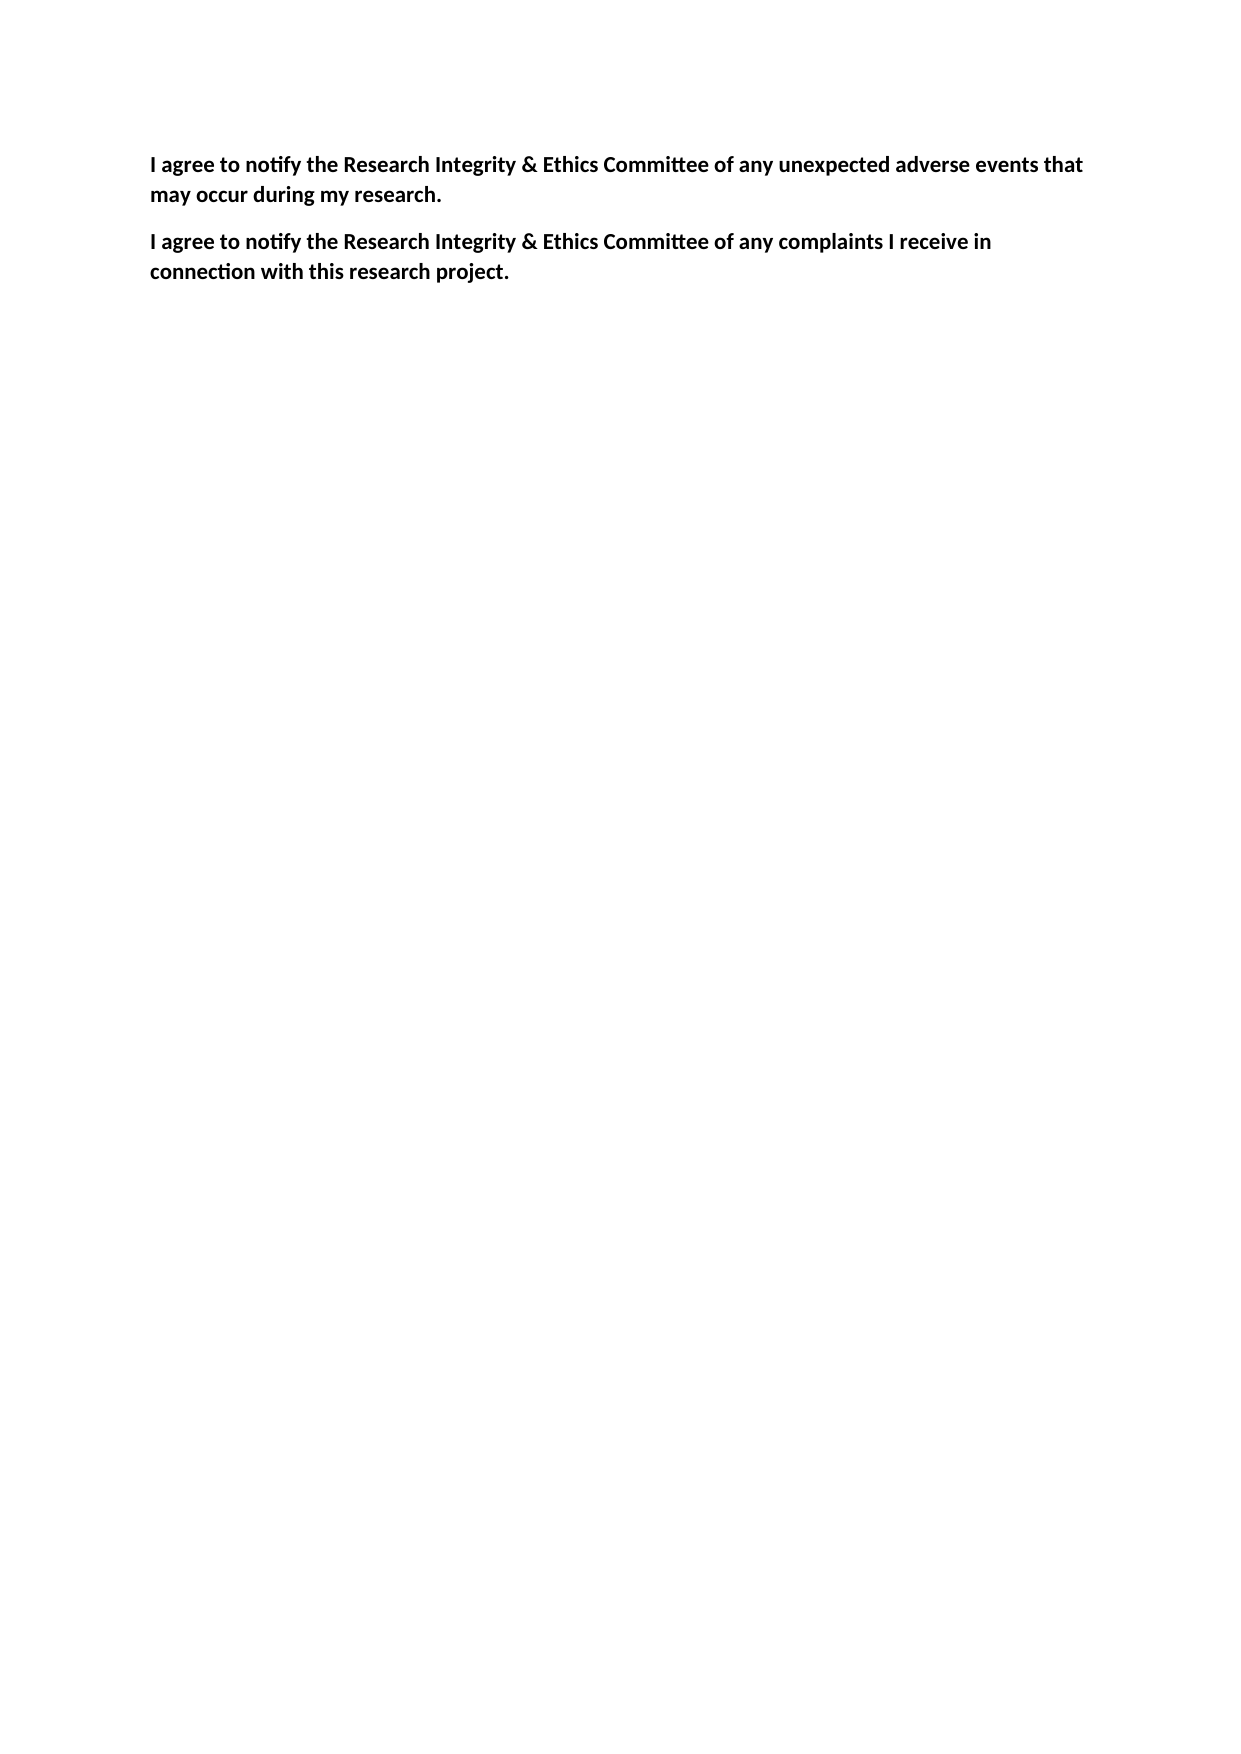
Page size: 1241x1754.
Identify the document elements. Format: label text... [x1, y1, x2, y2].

text I agree to notify the Research Integrity & Ethics Committee of any complaints I receive in connection with this research project. [150, 227, 1090, 285]
text I agree to notify the Research Integrity & Ethics Committee of any unexpected adverse events that may occur during my research. [150, 150, 1090, 208]
